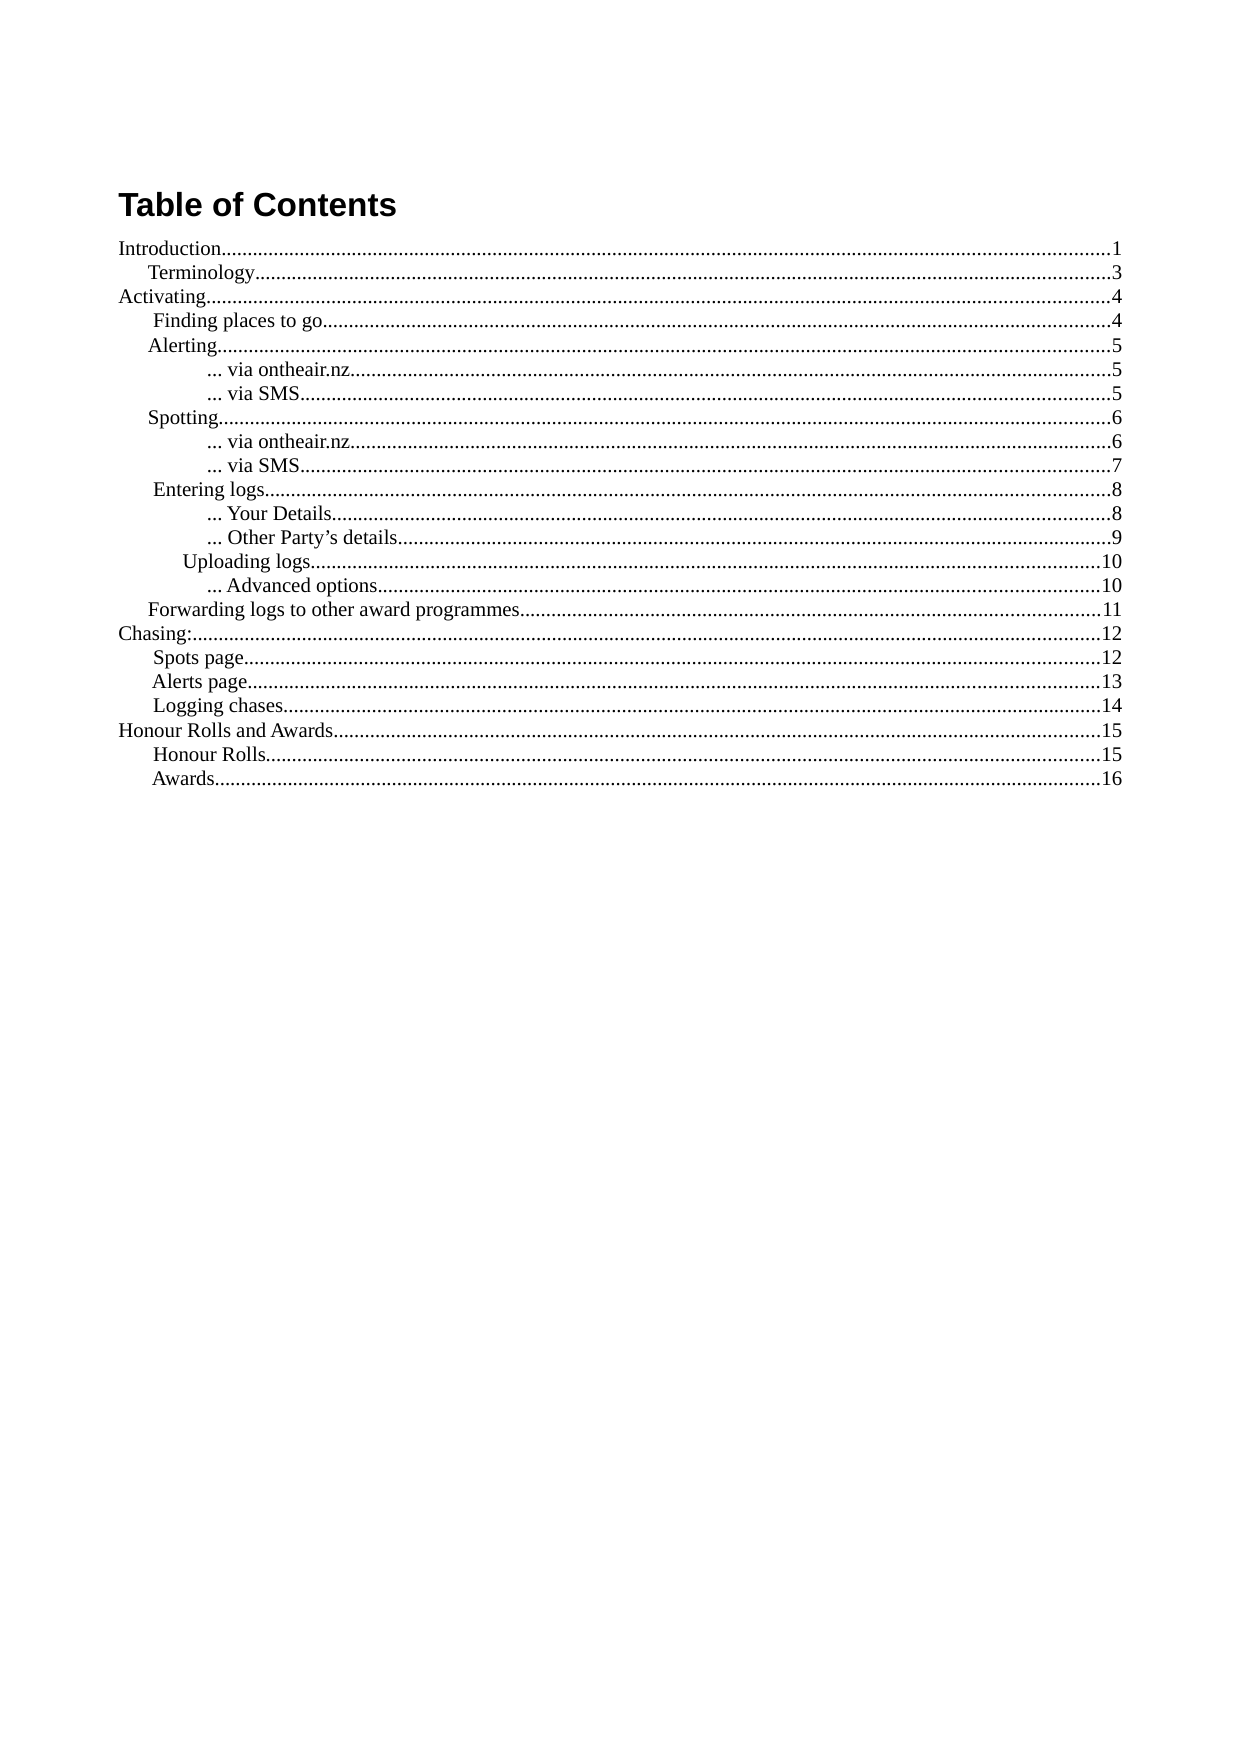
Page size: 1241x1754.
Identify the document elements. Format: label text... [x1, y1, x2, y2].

text ... Your Details 8 [207, 501, 1122, 525]
text Honour Rolls and Awards 15 [118, 717, 1122, 742]
text Forwarding logs to other award programmes 11 [148, 597, 1122, 621]
text Honour Rolls 15 [148, 742, 1122, 766]
text ... via ontheair.nz 5 [207, 357, 1122, 381]
text Entering logs 8 [148, 477, 1122, 501]
text ... via SMS 7 [207, 453, 1122, 477]
text Introduction 1 [118, 236, 1122, 260]
text Alerting 5 [148, 332, 1122, 357]
text Finding places to go 4 [148, 308, 1122, 332]
text Spotting 6 [148, 405, 1122, 429]
text Activating 4 [118, 284, 1122, 308]
subtitle Table of Contents [118, 185, 1122, 224]
text ... Advanced options 10 [207, 573, 1122, 597]
text Terminology 3 [148, 260, 1122, 284]
text Uploading logs 10 [177, 549, 1122, 573]
text ... via ontheair.nz 6 [207, 429, 1122, 453]
text ... via SMS 5 [207, 381, 1122, 405]
text ... Other Party’s details 9 [207, 525, 1122, 549]
text Logging chases 14 [148, 693, 1122, 717]
text Awards 16 [148, 766, 1122, 790]
text Spots page 12 [148, 645, 1122, 669]
text Alerts page 13 [148, 669, 1122, 693]
text Chasing: 12 [118, 621, 1122, 645]
